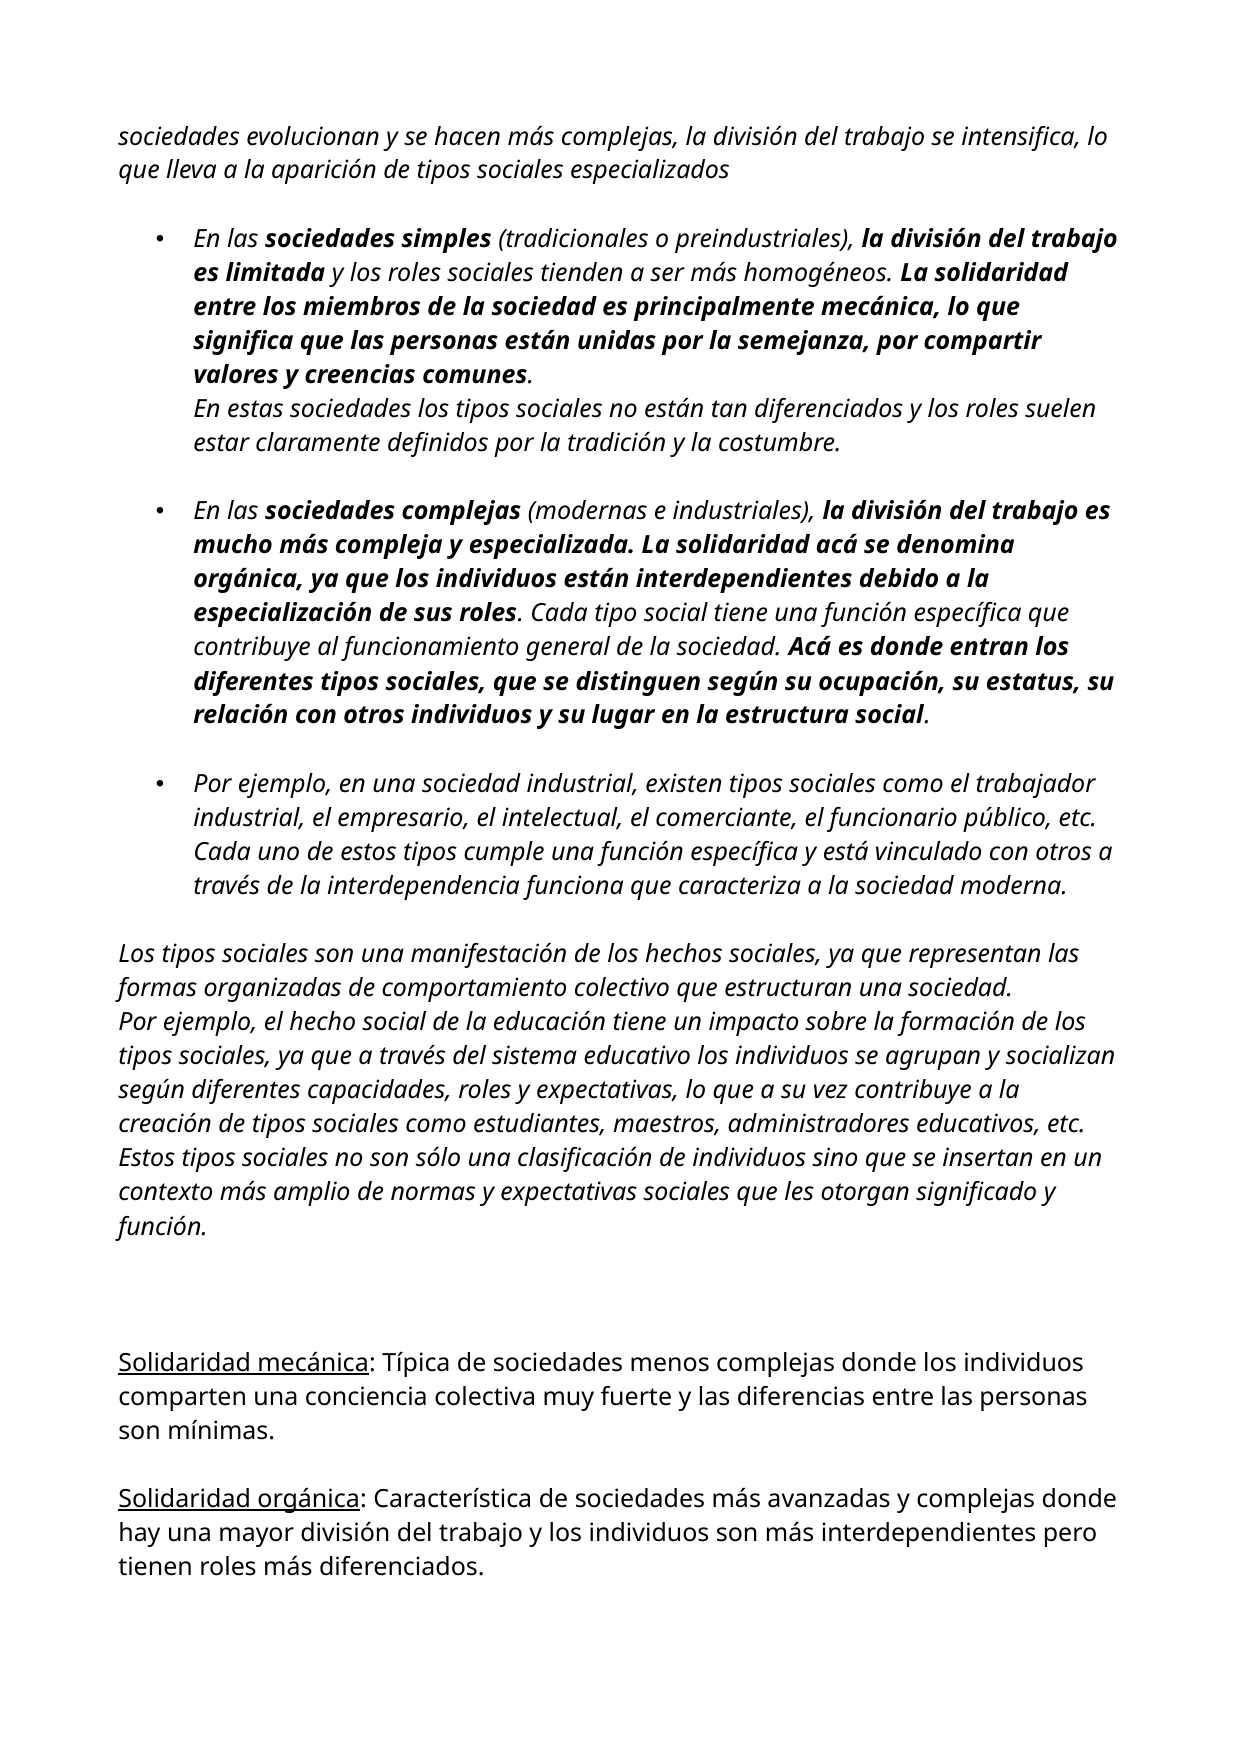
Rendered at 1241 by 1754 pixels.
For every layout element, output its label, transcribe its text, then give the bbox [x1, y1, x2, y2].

text Solidaridad mecánica: Típica de sociedades menos complejas donde los individuos comparten una conciencia colectiva muy fuerte y las diferencias entre las personas son mínimas. [118, 1344, 1122, 1481]
list Por ejemplo, en una sociedad industrial, existen tipos sociales como el trabajador industrial, el empresario, el intelectual, el comerciante, el funcionario público, etc. Cada uno de estos tipos cumple una función específica y está vinculado con otros a través de la interdependencia funciona que caracteriza a la sociedad moderna. [156, 765, 1122, 902]
text Los tipos sociales son una manifestación de los hechos sociales, ya que representan las formas organizadas de comportamiento colectivo que estructuran una sociedad. [118, 936, 1122, 1004]
list En las sociedades complejas (modernas e industriales), la división del trabajo es mucho más compleja y especializada. La solidaridad acá se denomina orgánica, ya que los individuos están interdependientes debido a la especialización de sus roles. Cada tipo social tiene una función específica que contribuye al funcionamiento general de la sociedad. Acá es donde entran los diferentes tipos sociales, que se distinguen según su ocupación, su estatus, su relación con otros individuos y su lugar en la estructura social. [156, 493, 1122, 765]
text Solidaridad orgánica: Característica de sociedades más avanzadas y complejas donde hay una mayor división del trabajo y los individuos son más interdependientes pero tienen roles más diferenciados. [118, 1481, 1122, 1583]
list En las sociedades simples (tradicionales o preindustriales), la división del trabajo es limitada y los roles sociales tienden a ser más homogéneos. La solidaridad entre los miembros de la sociedad es principalmente mecánica, lo que significa que las personas están unidas por la semejanza, por compartir valores y creencias comunes. En estas sociedades los tipos sociales no están tan diferenciados y los roles suelen estar claramente definidos por la tradición y la costumbre. [156, 220, 1122, 493]
text sociedades evolucionan y se hacen más complejas, la división del trabajo se intensifica, lo que lleva a la aparición de tipos sociales especializados [118, 118, 1122, 186]
text Por ejemplo, el hecho social de la educación tiene un impacto sobre la formación de los tipos sociales, ya que a través del sistema educativo los individuos se agrupan y socializan según diferentes capacidades, roles y expectativas, lo que a su vez contribuye a la creación de tipos sociales como estudiantes, maestros, administradores educativos, etc. Estos tipos sociales no son sólo una clasificación de individuos sino que se insertan en un contexto más amplio de normas y expectativas sociales que les otorgan significado y función. [118, 1004, 1122, 1242]
